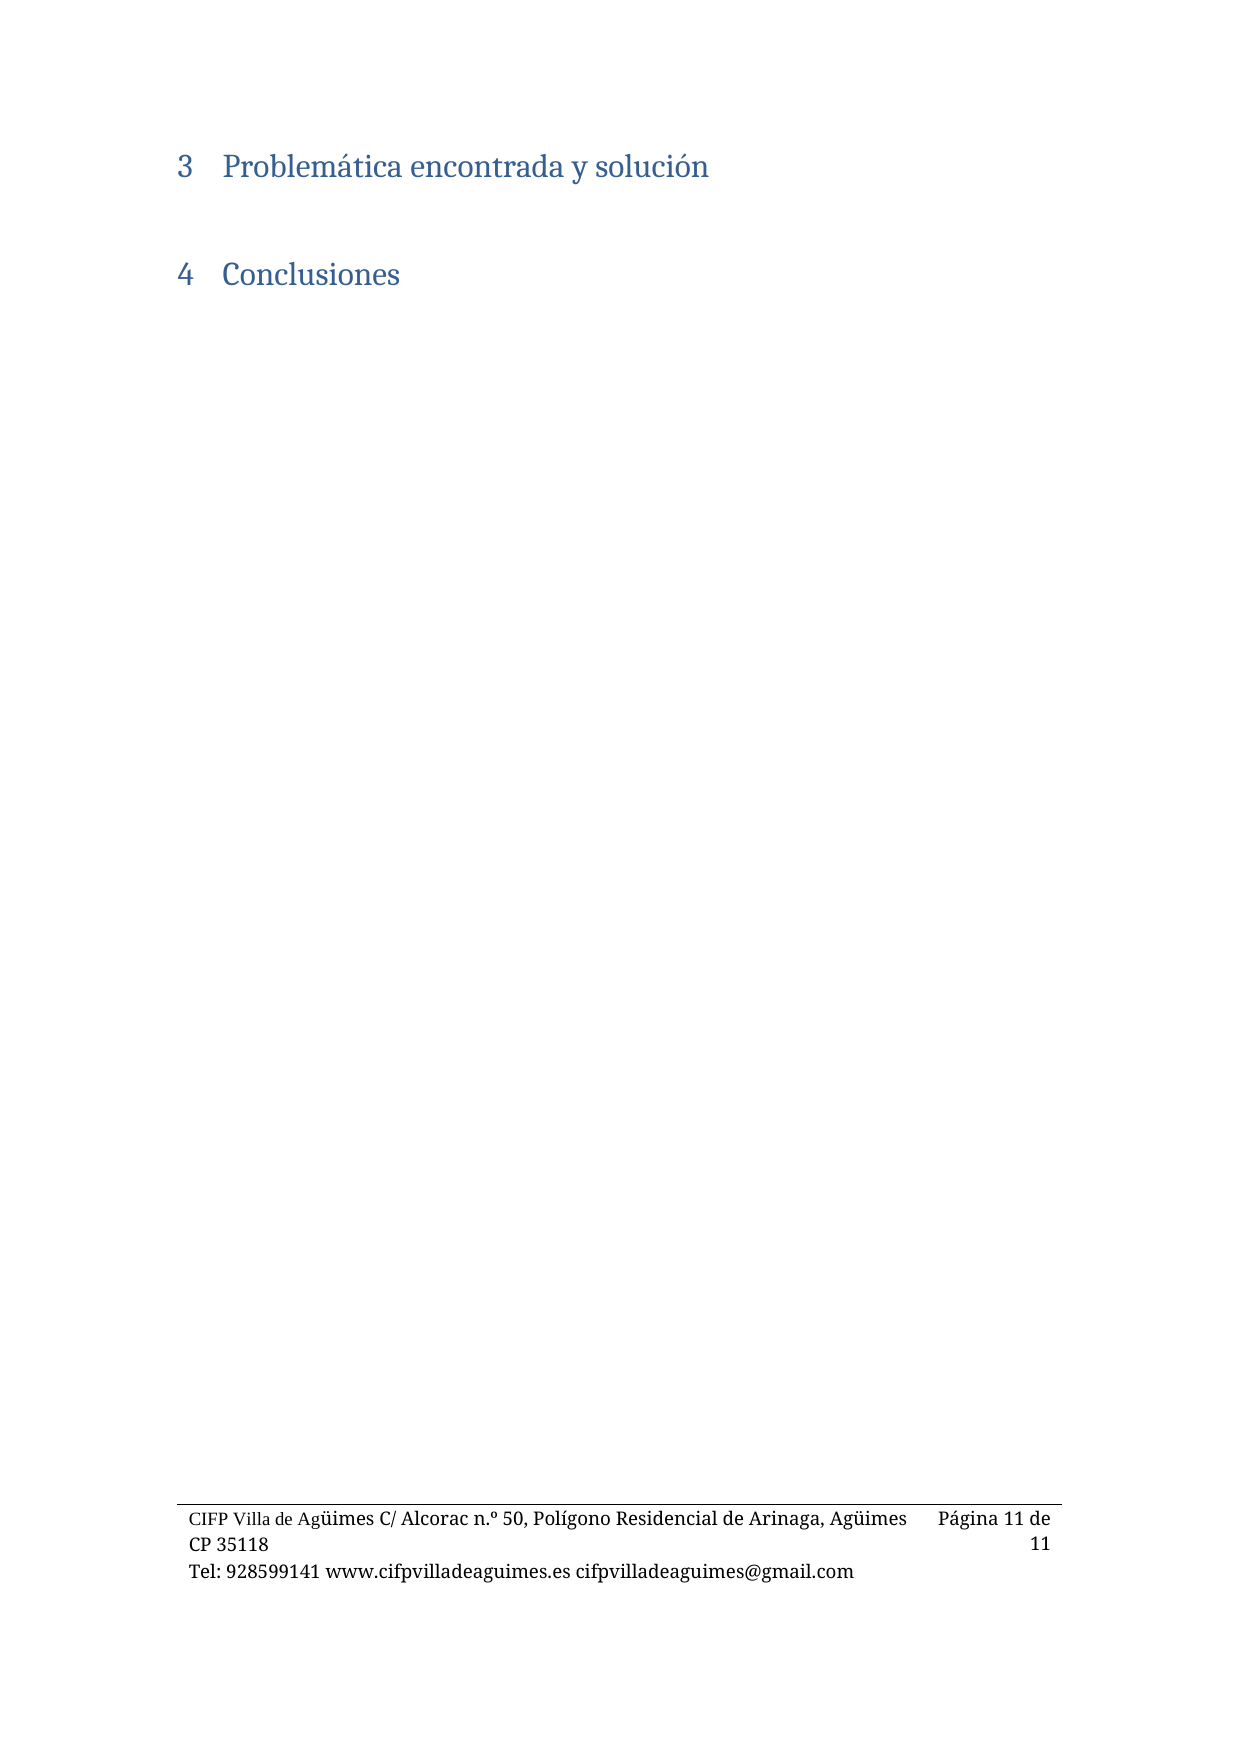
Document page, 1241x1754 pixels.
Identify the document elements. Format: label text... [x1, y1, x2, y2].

subtitle Problemática encontrada y solución [177, 148, 1063, 186]
subtitle Conclusiones [177, 256, 1063, 294]
